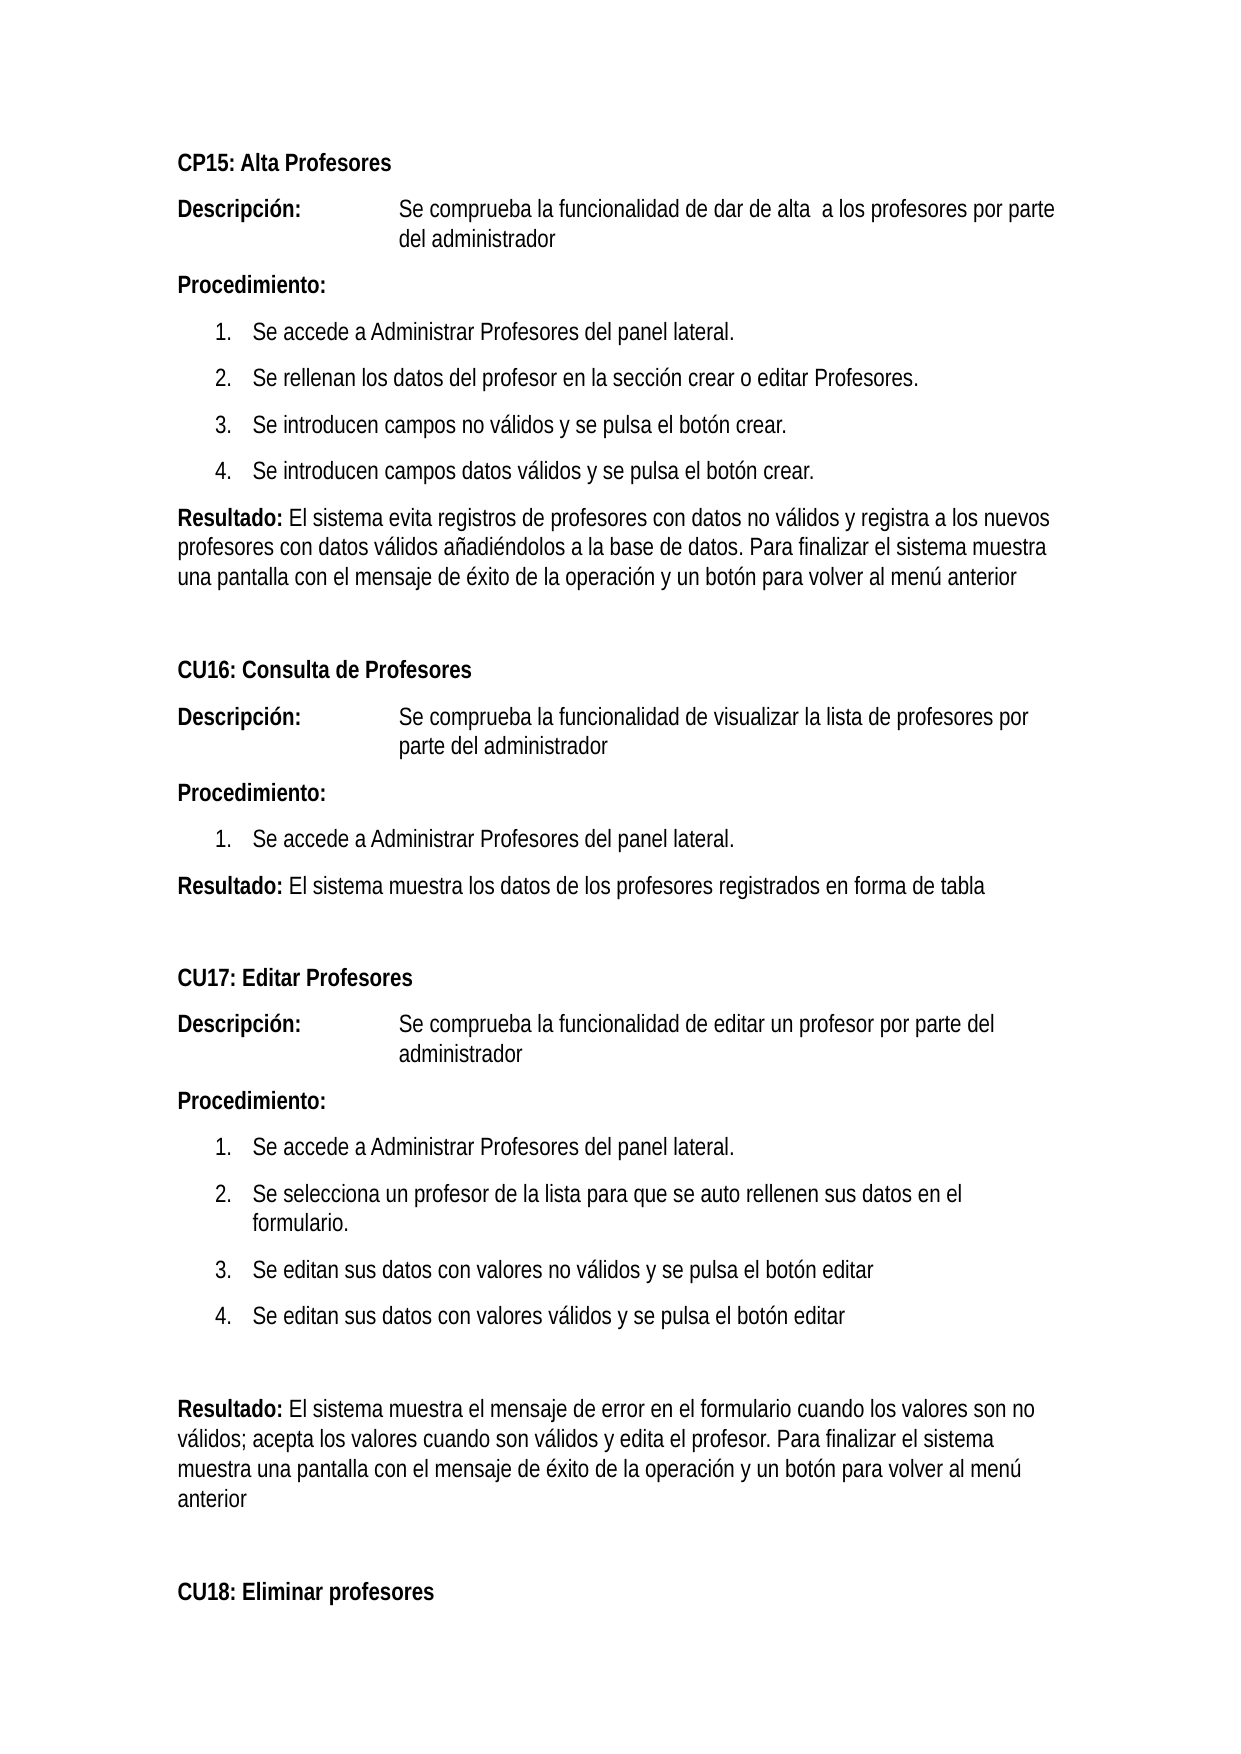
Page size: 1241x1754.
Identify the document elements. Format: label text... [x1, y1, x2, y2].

text Procedimiento: [177, 1086, 1063, 1114]
text Resultado: El sistema muestra el mensaje de error en el formulario cuando los valores son no válidos; acepta los valores cuando son válidos y edita el profesor. Para finalizar el sistema muestra una pantalla con el mensaje de éxito de la operación y un botón para volver al menú anterior [177, 1394, 1063, 1512]
list Se selecciona un profesor de la lista para que se auto rellenen sus datos en el formulario. [215, 1178, 1063, 1237]
list Se accede a Administrar Profesores del panel lateral. [215, 317, 1063, 345]
list Se editan sus datos con valores válidos y se pulsa el botón editar [215, 1301, 1063, 1330]
text Descripción: Se comprueba la funcionalidad de visualizar la lista de profesores por parte del administrador [177, 702, 1063, 760]
text Procedimiento: [177, 778, 1063, 806]
text CU16: Consulta de Profesores [177, 655, 1063, 684]
text Descripción: Se comprueba la funcionalidad de editar un profesor por parte del administrador [177, 1009, 1063, 1068]
list Se accede a Administrar Profesores del panel lateral. [215, 824, 1063, 853]
list Se introducen campos no válidos y se pulsa el botón crear. [215, 410, 1063, 438]
text CP15: Alta Profesores [177, 148, 1063, 176]
text CU18: Eliminar profesores [177, 1576, 1063, 1605]
text CU17: Editar Profesores [177, 963, 1063, 992]
text Procedimiento: [177, 270, 1063, 299]
list Se editan sus datos con valores no válidos y se pulsa el botón editar [215, 1255, 1063, 1283]
text Resultado: El sistema evita registros de profesores con datos no válidos y registra a los nuevos profesores con datos válidos añadiéndolos a la base de datos. Para finalizar el sistema muestra una pantalla con el mensaje de éxito de la operación y un botón para volver al menú anterior [177, 503, 1063, 591]
list Se introducen campos datos válidos y se pulsa el botón crear. [215, 456, 1063, 485]
list Se accede a Administrar Profesores del panel lateral. [215, 1132, 1063, 1161]
list Se rellenan los datos del profesor en la sección crear o editar Profesores. [215, 363, 1063, 392]
text Resultado: El sistema muestra los datos de los profesores registrados en forma de tabla [177, 871, 1063, 899]
text Descripción: Se comprueba la funcionalidad de dar de alta a los profesores por parte del administrador [177, 194, 1063, 252]
